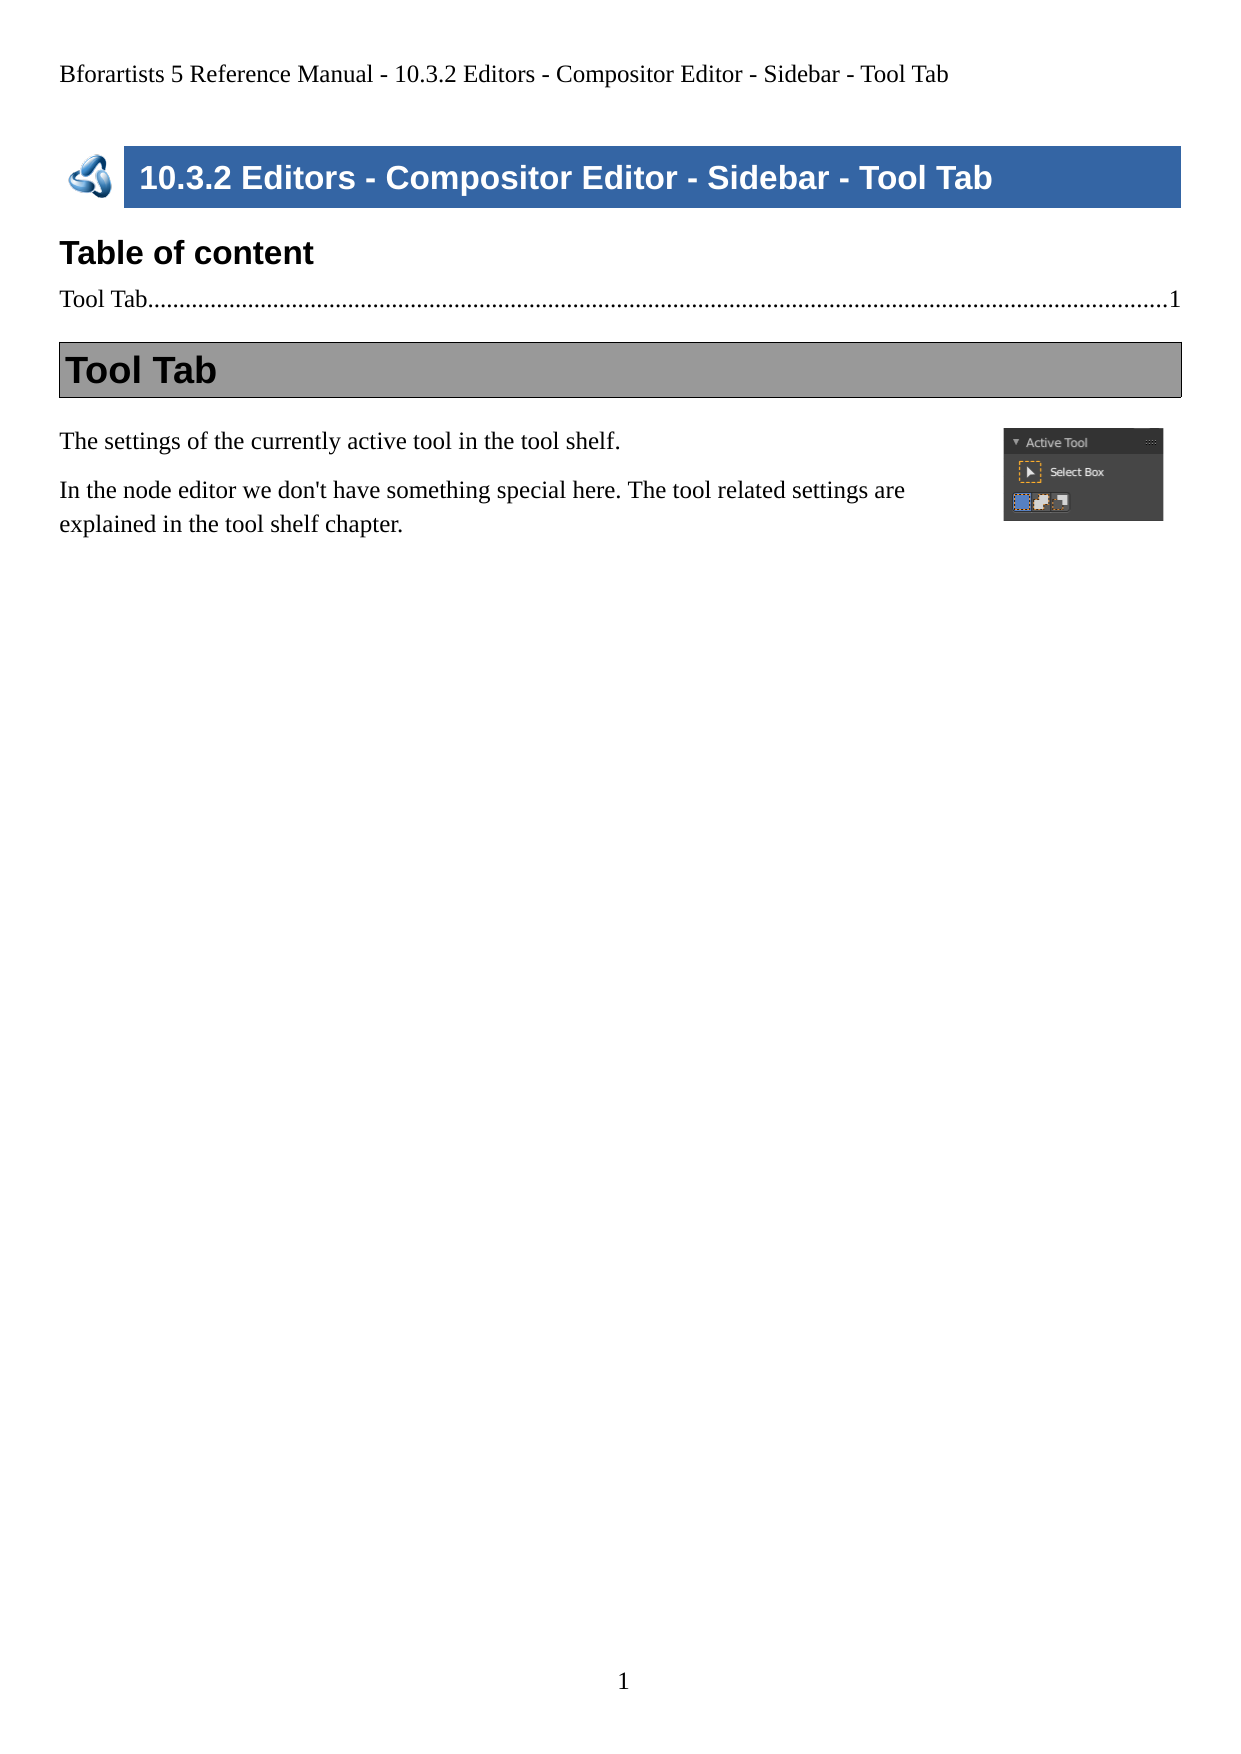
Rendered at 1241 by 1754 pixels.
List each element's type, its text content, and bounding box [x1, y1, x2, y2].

subtitle Table of content [59, 233, 1181, 272]
picture [1003, 428, 1164, 521]
picture [65, 152, 114, 201]
table_header [59, 146, 124, 208]
text The settings of the currently active tool in the tool shelf. [59, 426, 1181, 454]
table_header 10.3.2 Editors - Compositor Editor - Sidebar - Tool Tab [124, 146, 1181, 208]
table_header Tool Tab [60, 343, 1181, 397]
text In the node editor we don't have something special here. The tool related settings are explained in the tool shelf chapter. [59, 475, 1181, 538]
text Tool Tab 1 [59, 284, 1181, 313]
